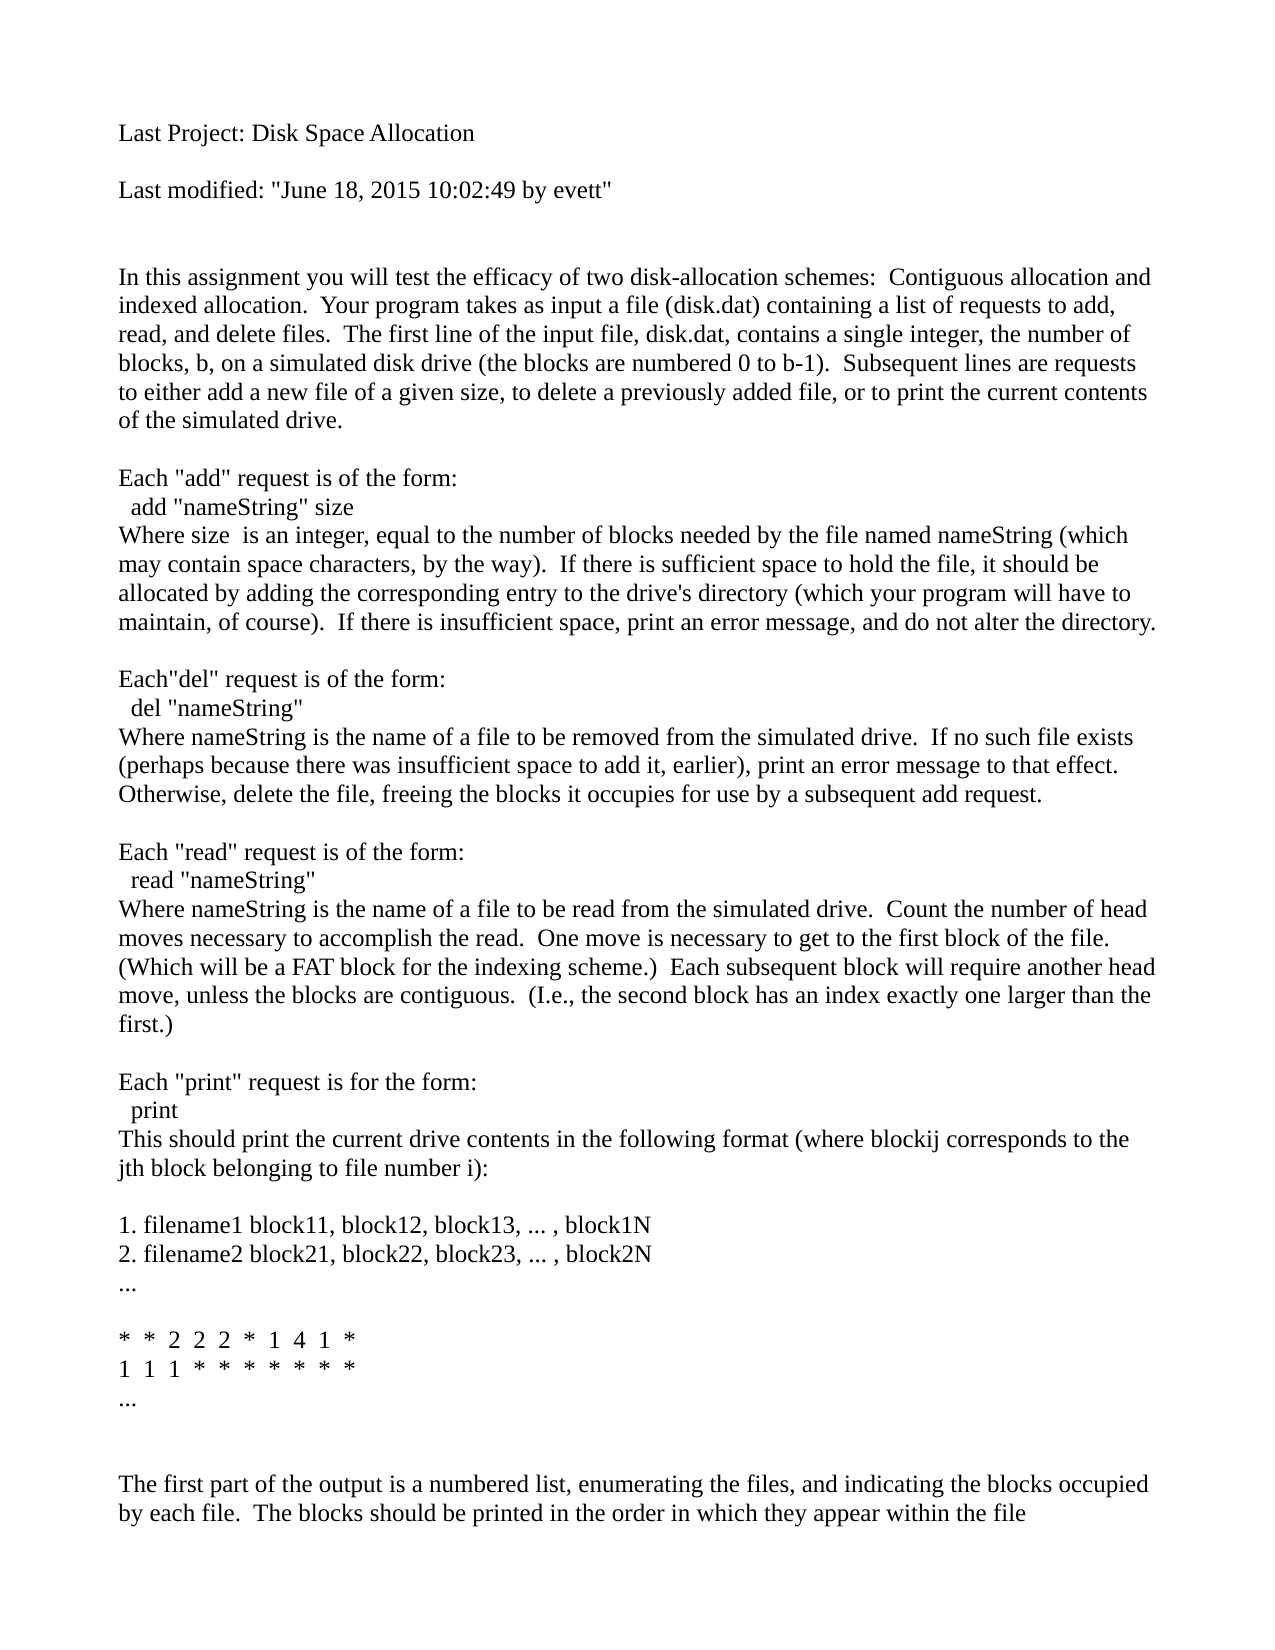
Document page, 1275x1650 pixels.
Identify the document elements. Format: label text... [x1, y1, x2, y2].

text ... [118, 1268, 1157, 1297]
text Where nameString is the name of a file to be removed from the simulated drive. If no such file exists (perhaps because there was insufficient space to add it, earlier), print an error message to that effect. Otherwise, delete the file, freeing the blocks it occupies for use by a subsequent add request. [118, 722, 1157, 808]
text Last modified: "June 18, 2015 10:02:49 by evett" [118, 176, 1157, 204]
text ... [118, 1383, 1157, 1412]
text Last Project: Disk Space Allocation [118, 118, 1157, 147]
text 1. filename1 block11, block12, block13, ... , block1N [118, 1211, 1157, 1239]
text Where nameString is the name of a file to be read from the simulated drive. Count the number of head moves necessary to accomplish the read. One move is necessary to get to the first block of the file. (Which will be a FAT block for the indexing scheme.) Each subsequent block will require another head move, unless the blocks are contiguous. (I.e., the second block has an index exactly one larger than the first.) [118, 894, 1157, 1038]
text Each"del" request is of the form: [118, 664, 1157, 693]
text add "nameString" size [118, 492, 1157, 521]
text * * 2 2 2 * 1 4 1 * [118, 1326, 1157, 1354]
text The first part of the output is a numbered list, enumerating the files, and indicating the blocks occupied by each file. The blocks should be printed in the order in which they appear within the file [118, 1469, 1157, 1527]
text Each "print" request is for the form: [118, 1067, 1157, 1096]
text print [118, 1096, 1157, 1124]
text Each "read" request is of the form: [118, 837, 1157, 866]
text Each "add" request is of the form: [118, 463, 1157, 492]
text 1 1 1 * * * * * * * [118, 1354, 1157, 1383]
text read "nameString" [118, 866, 1157, 894]
text In this assignment you will test the efficacy of two disk-allocation schemes: Contiguous allocation and indexed allocation. Your program takes as input a file (disk.dat) containing a list of requests to add, read, and delete files. The first line of the input file, disk.dat, contains a single integer, the number of blocks, b, on a simulated disk drive (the blocks are numbered 0 to b-1). Subsequent lines are requests to either add a new file of a given size, to delete a previously added file, or to print the current contents of the simulated drive. [118, 262, 1157, 434]
text 2. filename2 block21, block22, block23, ... , block2N [118, 1239, 1157, 1268]
text del "nameString" [118, 693, 1157, 722]
text This should print the current drive contents in the following format (where blockij corresponds to the jth block belonging to file number i): [118, 1124, 1157, 1182]
text Where size is an integer, equal to the number of blocks needed by the file named nameString (which may contain space characters, by the way). If there is sufficient space to hold the file, it should be allocated by adding the corresponding entry to the drive's directory (which your program will have to maintain, of course). If there is insufficient space, print an error message, and do not alter the directory. [118, 521, 1157, 636]
